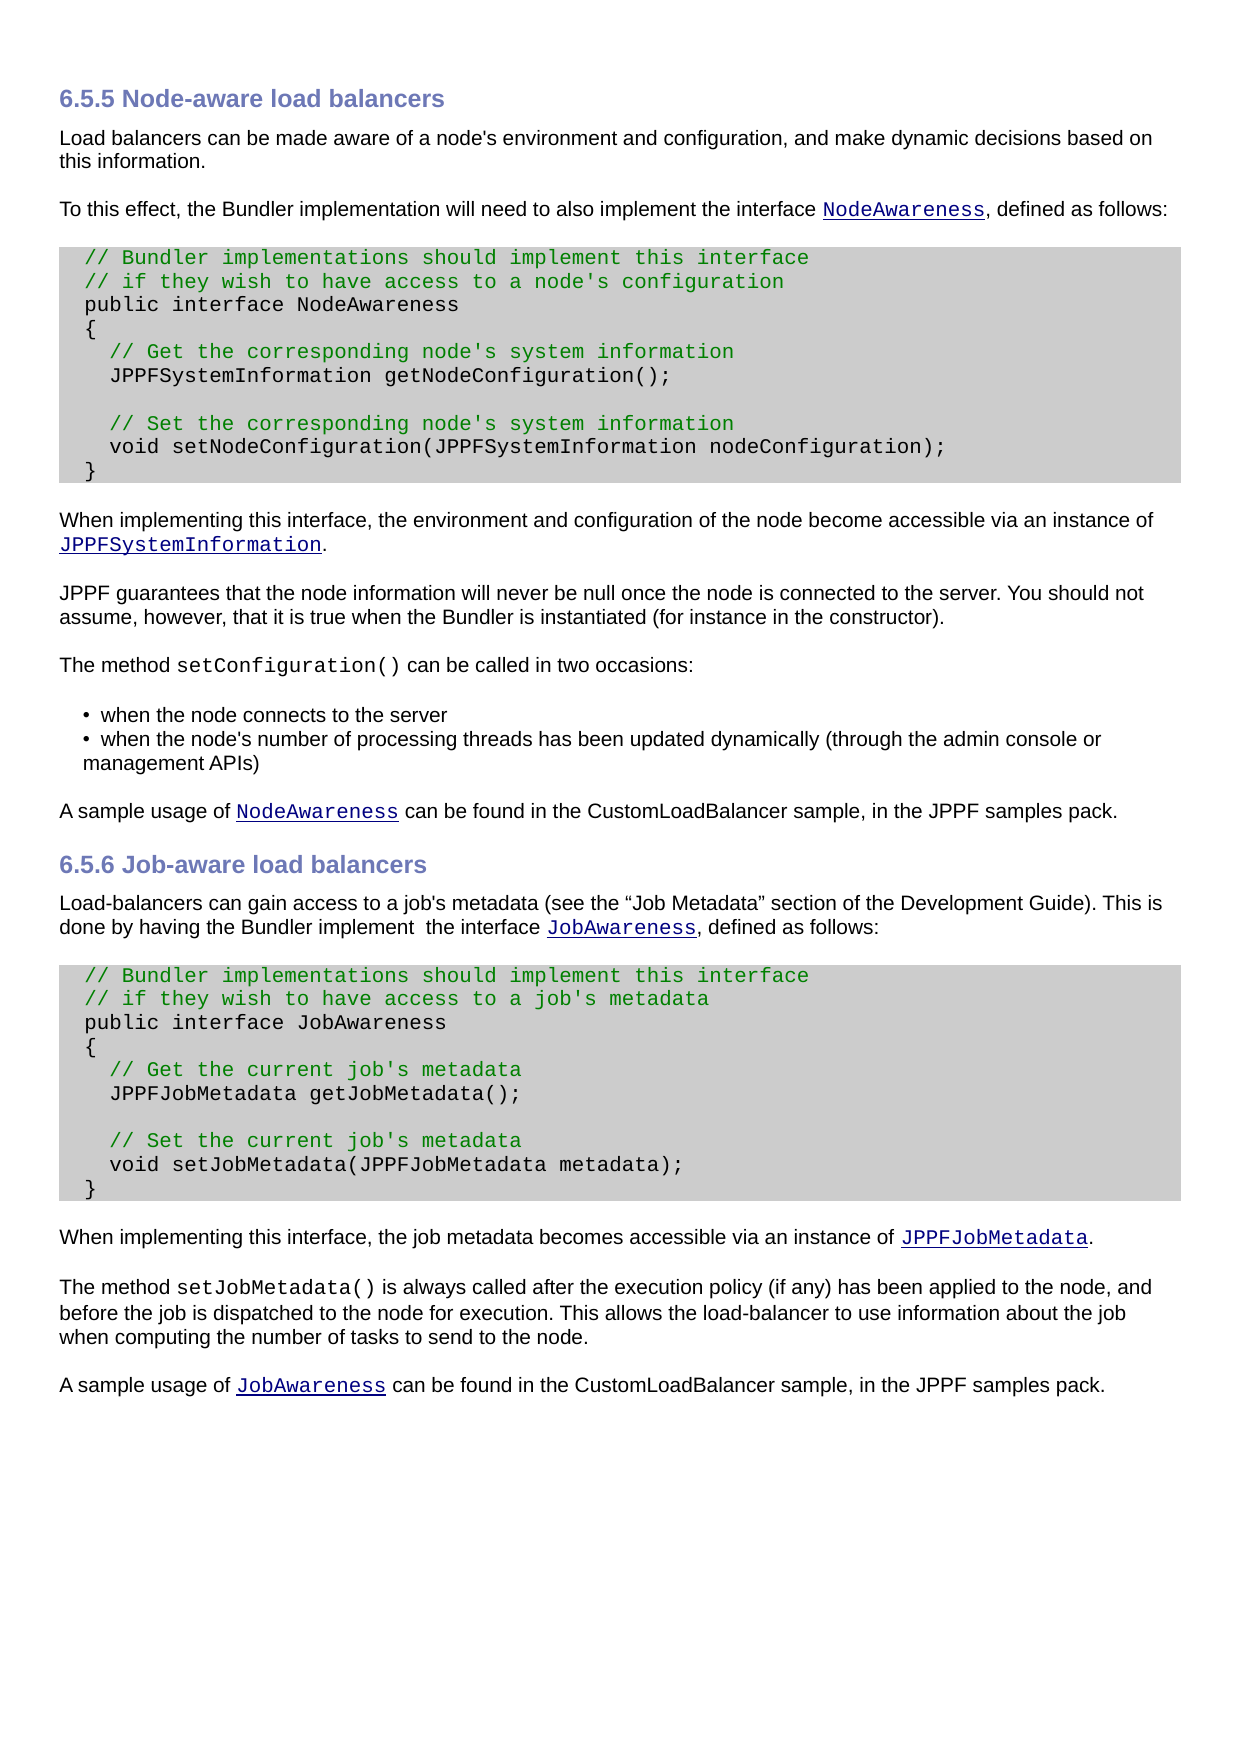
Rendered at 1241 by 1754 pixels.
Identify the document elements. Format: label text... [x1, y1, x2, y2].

text public interface NodeAwareness [59, 294, 1181, 318]
text { [59, 1036, 1181, 1059]
list when the node's number of processing threads has been updated dynamically (through the admin console or management APIs) [83, 727, 1181, 775]
text // Set the corresponding node's system information [59, 412, 1181, 436]
text A sample usage of NodeAwareness can be found in the CustomLoadBalancer sample, in the JPPF samples pack. [59, 799, 1181, 825]
text // Get the corresponding node's system information [59, 342, 1181, 365]
text The method setConfiguration() can be called in two occasions: [59, 653, 1181, 679]
subtitle Node-aware load balancers [59, 84, 1181, 113]
text To this effect, the Bundler implementation will need to also implement the interface NodeAwareness, defined as follows: [59, 197, 1181, 223]
text Load balancers can be made aware of a node's environment and configuration, and make dynamic decisions based on this information. [59, 125, 1181, 173]
text // Set the current job's metadata [59, 1130, 1181, 1154]
text Load-balancers can gain access to a job's metadata (see the “Job Metadata” section of the Development Guide). This is done by having the Bundler implement the interface JobAwareness, defined as follows: [59, 891, 1181, 941]
text } [59, 460, 1181, 483]
text } [59, 1177, 1181, 1201]
text public interface JobAwareness [59, 1012, 1181, 1036]
text When implementing this interface, the environment and configuration of the node become accessible via an instance of JPPFSystemInformation. [59, 507, 1181, 557]
text // Get the current job's metadata [59, 1059, 1181, 1083]
text // if they wish to have access to a node's configuration [59, 271, 1181, 294]
text The method setJobMetadata() is always called after the execution policy (if any) has been applied to the node, and before the job is dispatched to the node for execution. This allows the load-balancer to use information about the job when computing the number of tasks to send to the node. [59, 1275, 1181, 1349]
subtitle Job-aware load balancers [59, 850, 1181, 878]
list when the node connects to the server [83, 703, 1181, 727]
text // if they wish to have access to a job's metadata [59, 988, 1181, 1012]
text void setJobMetadata(JPPFJobMetadata metadata); [59, 1154, 1181, 1177]
text JPPF guarantees that the node information will never be null once the node is connected to the server. You should not assume, however, that it is true when the Bundler is instantiated (for instance in the constructor). [59, 581, 1181, 629]
text void setNodeConfiguration(JPPFSystemInformation nodeConfiguration); [59, 436, 1181, 460]
text // Bundler implementations should implement this interface [59, 965, 1181, 988]
text JPPFSystemInformation getNodeConfiguration(); [59, 365, 1181, 389]
text A sample usage of JobAwareness can be found in the CustomLoadBalancer sample, in the JPPF samples pack. [59, 1373, 1181, 1398]
text JPPFJobMetadata getJobMetadata(); [59, 1083, 1181, 1107]
text // Bundler implementations should implement this interface [59, 247, 1181, 271]
text When implementing this interface, the job metadata becomes accessible via an instance of JPPFJobMetadata. [59, 1225, 1181, 1251]
text { [59, 318, 1181, 342]
